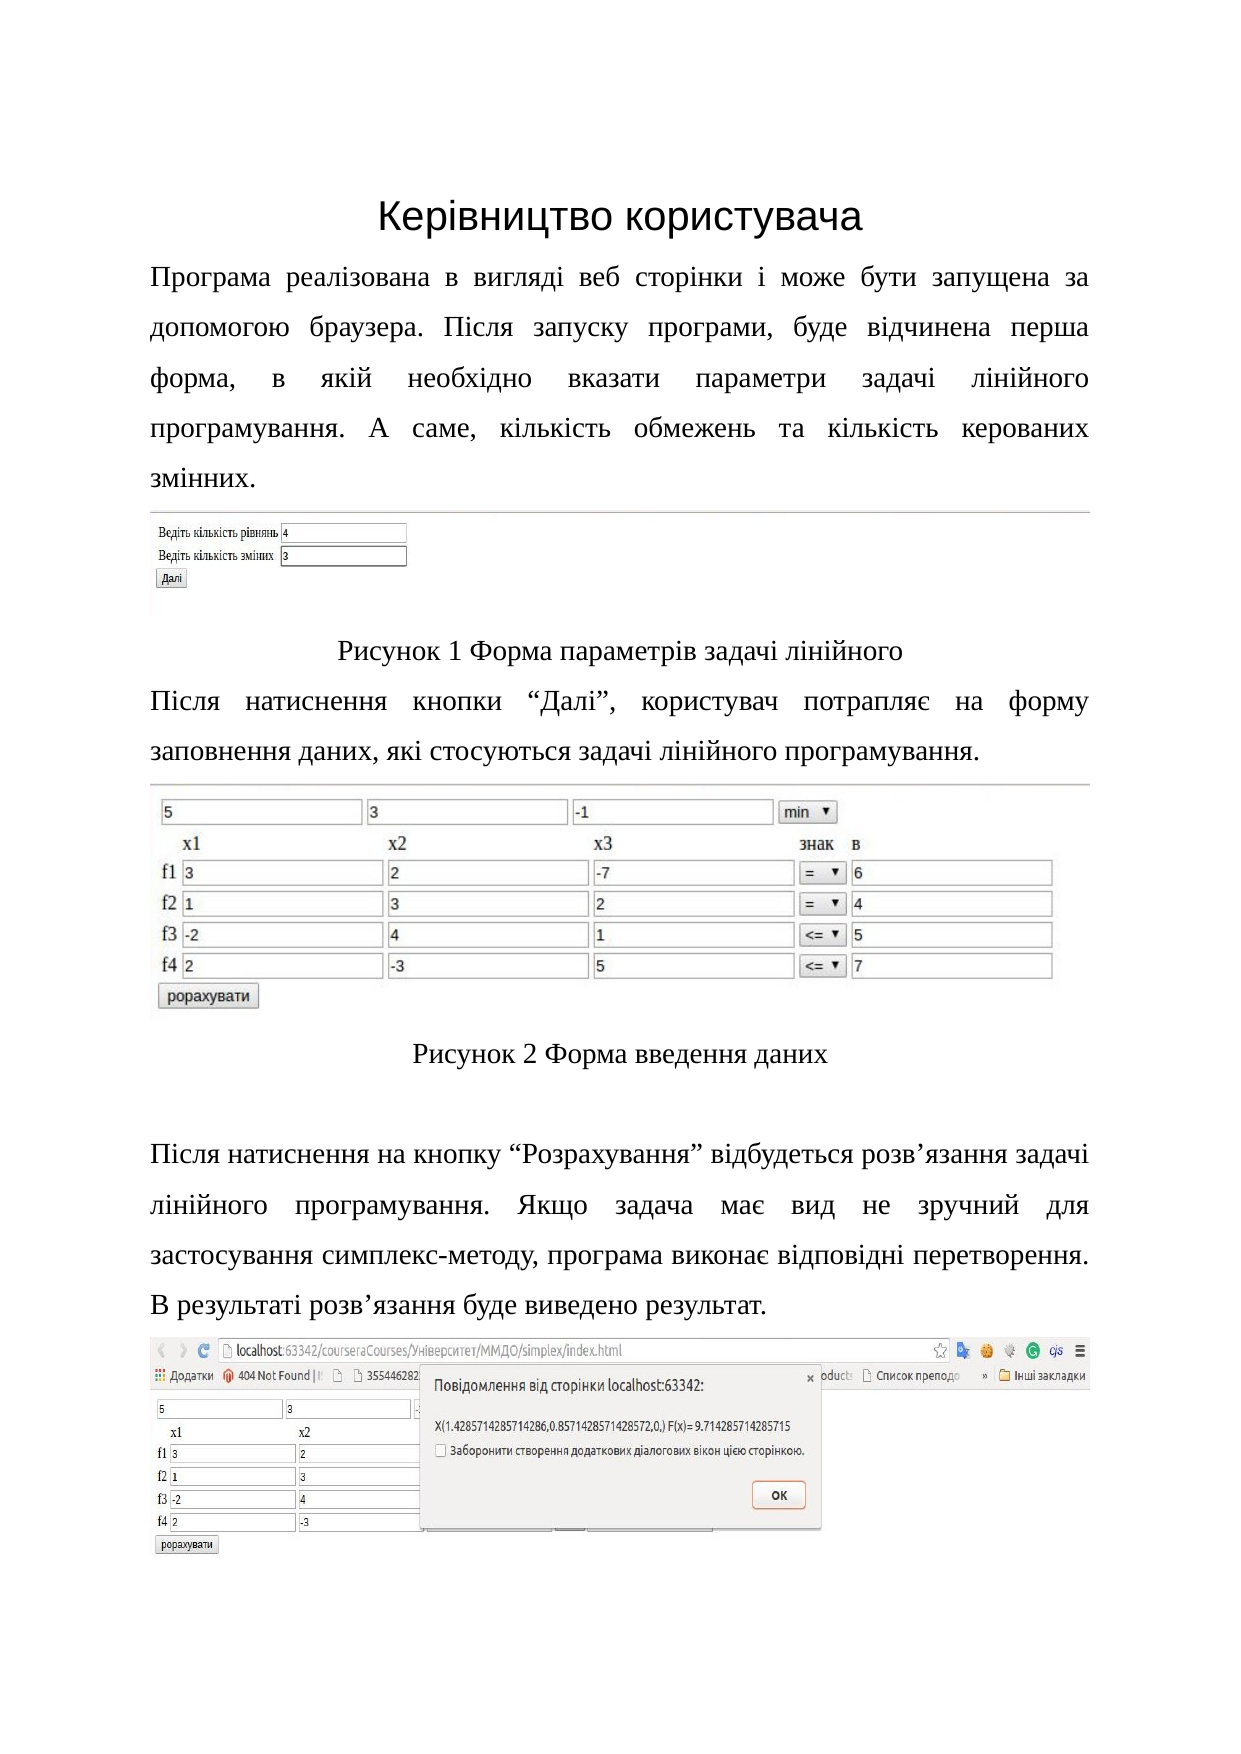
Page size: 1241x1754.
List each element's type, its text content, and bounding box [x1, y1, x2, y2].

text Рисунок 2 Форма введення даних [150, 1020, 1090, 1069]
picture [150, 1337, 1091, 1557]
picture [150, 510, 1091, 616]
text Рисунок 1 Форма параметрів задачі лінійного [150, 616, 1090, 666]
text Після натиснення на кнопку “Розрахування” відбудеться розв’язання задачі лінійного програмування. Якщо задача має вид не зручний для застосування симплекс-методу, програма виконає відповідні перетворення. В результаті розв’язання буде виведено результат. [150, 1137, 1090, 1321]
subtitle Керівництво користувача [150, 192, 1090, 239]
picture [150, 783, 1091, 1020]
text Після натиснення кнопки “Далі”, користувач потрапляє на форму заповнення даних, які стосуються задачі лінійного програмування. [150, 683, 1090, 767]
text Програма реалізована в вигляді веб сторінки і може бути запущена за допомогою браузера. Після запуску програми, буде відчинена перша форма, в якій необхідно вказати параметри задачі лінійного програмування. А саме, кількість обмежень та кількість керованих змінних. [150, 259, 1090, 494]
